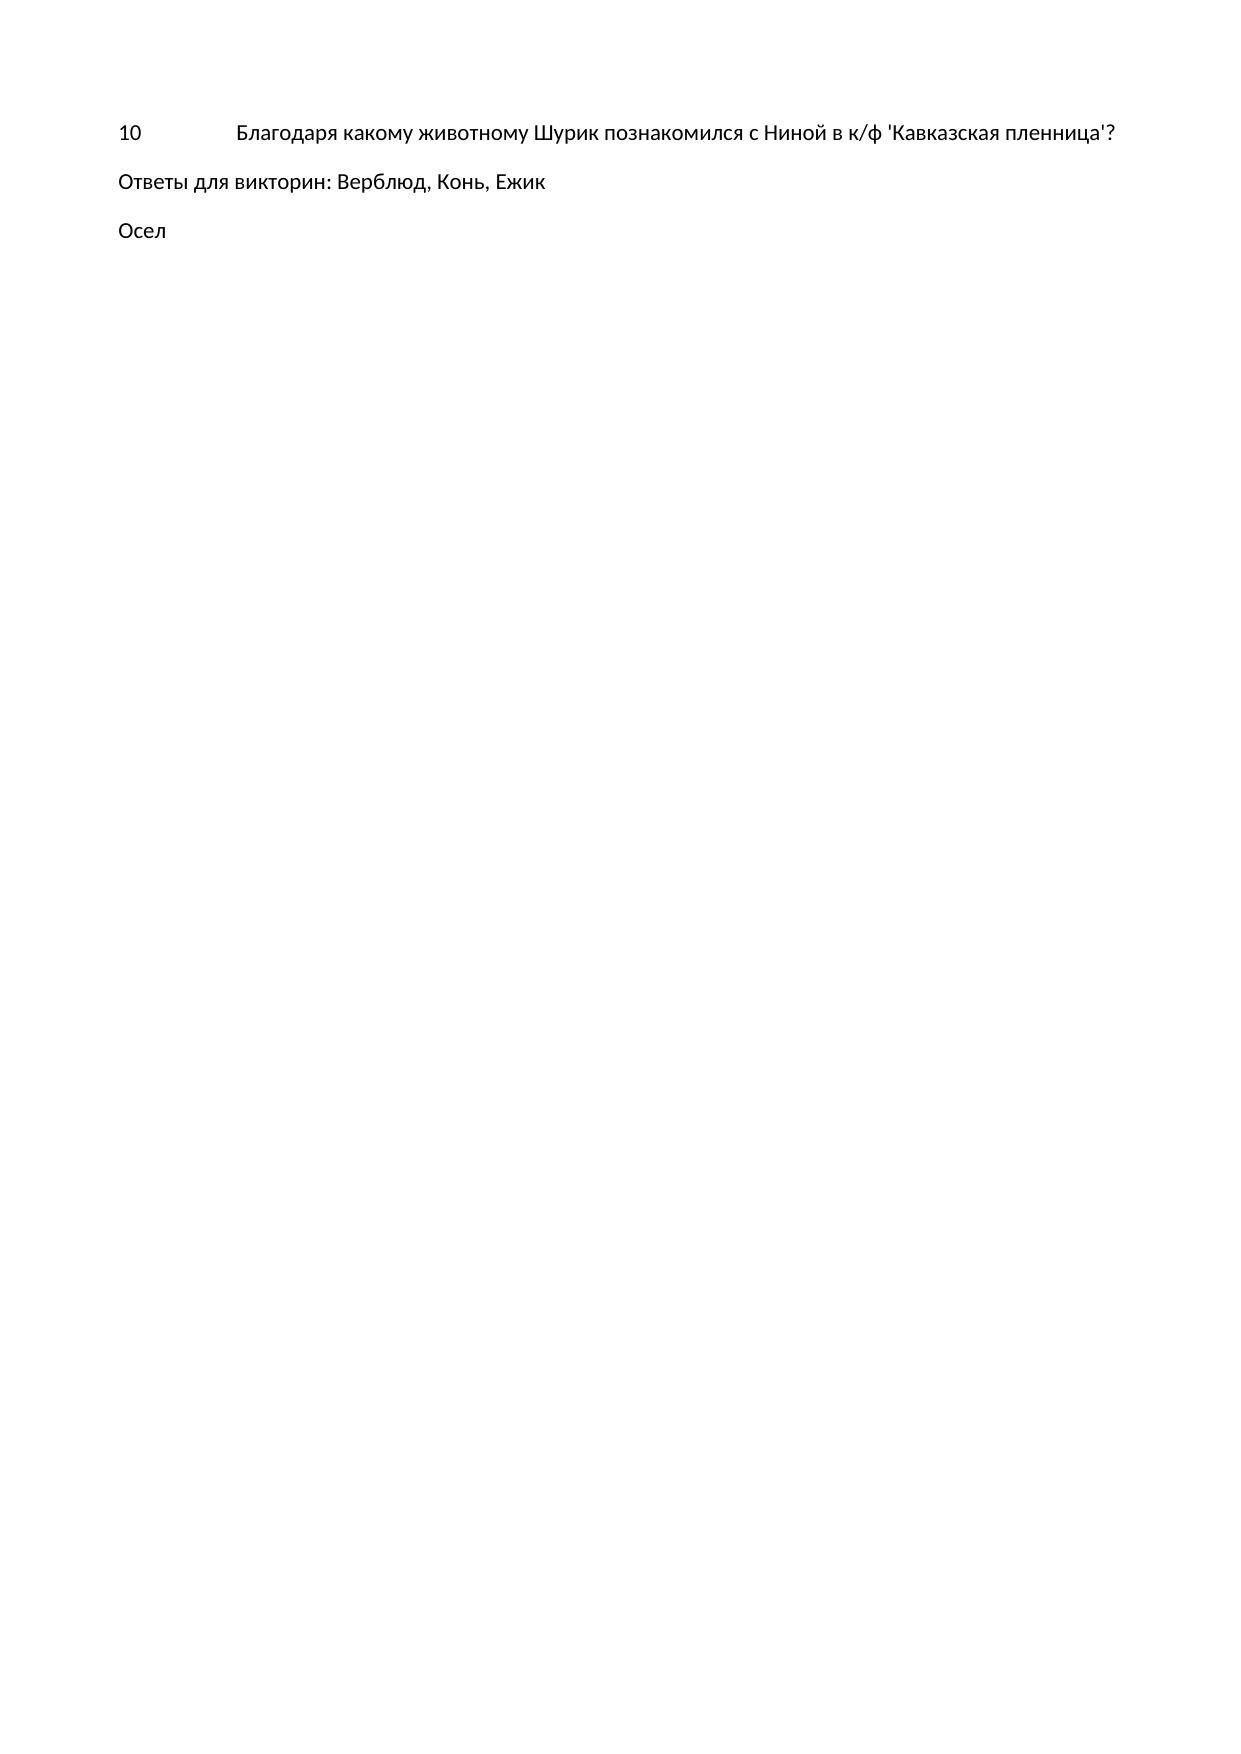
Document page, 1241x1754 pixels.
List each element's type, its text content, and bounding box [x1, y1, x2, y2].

text Осел [118, 216, 1122, 244]
text Ответы для викторин: Верблюд, Конь, Ежик [118, 167, 1122, 195]
text 10 Благодаря какому животному Шурик познакомился с Ниной в к/ф 'Кавказская пленница'? [118, 118, 1122, 146]
